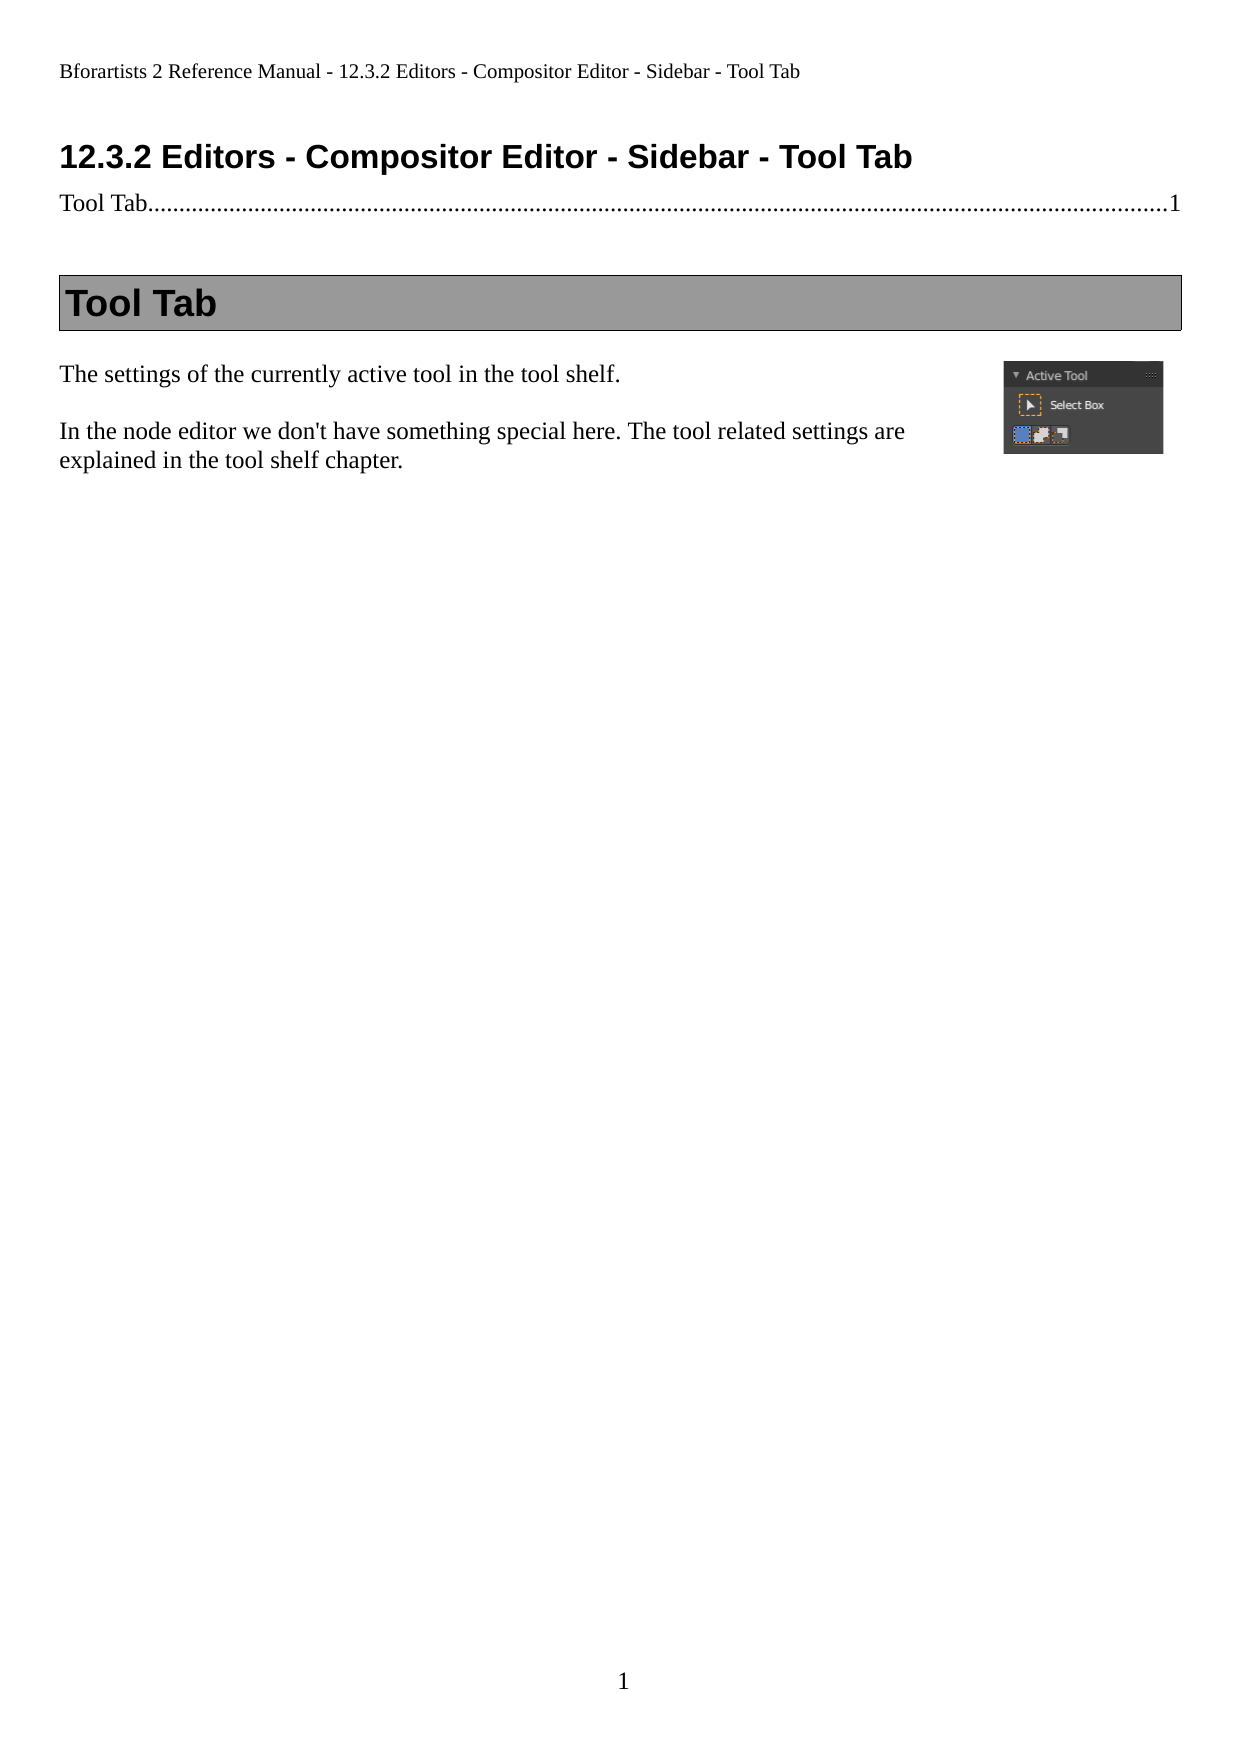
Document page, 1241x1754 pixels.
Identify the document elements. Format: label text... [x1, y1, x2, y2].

table_header Tool Tab [60, 276, 1181, 330]
picture [1003, 361, 1164, 454]
text Tool Tab 1 [59, 188, 1181, 217]
text The settings of the currently active tool in the tool shelf. [59, 359, 1181, 388]
text In the node editor we don't have something special here. The tool related settings are explained in the tool shelf chapter. [59, 416, 1181, 474]
subtitle 12.3.2 Editors - Compositor Editor - Sidebar - Tool Tab [59, 138, 1181, 176]
